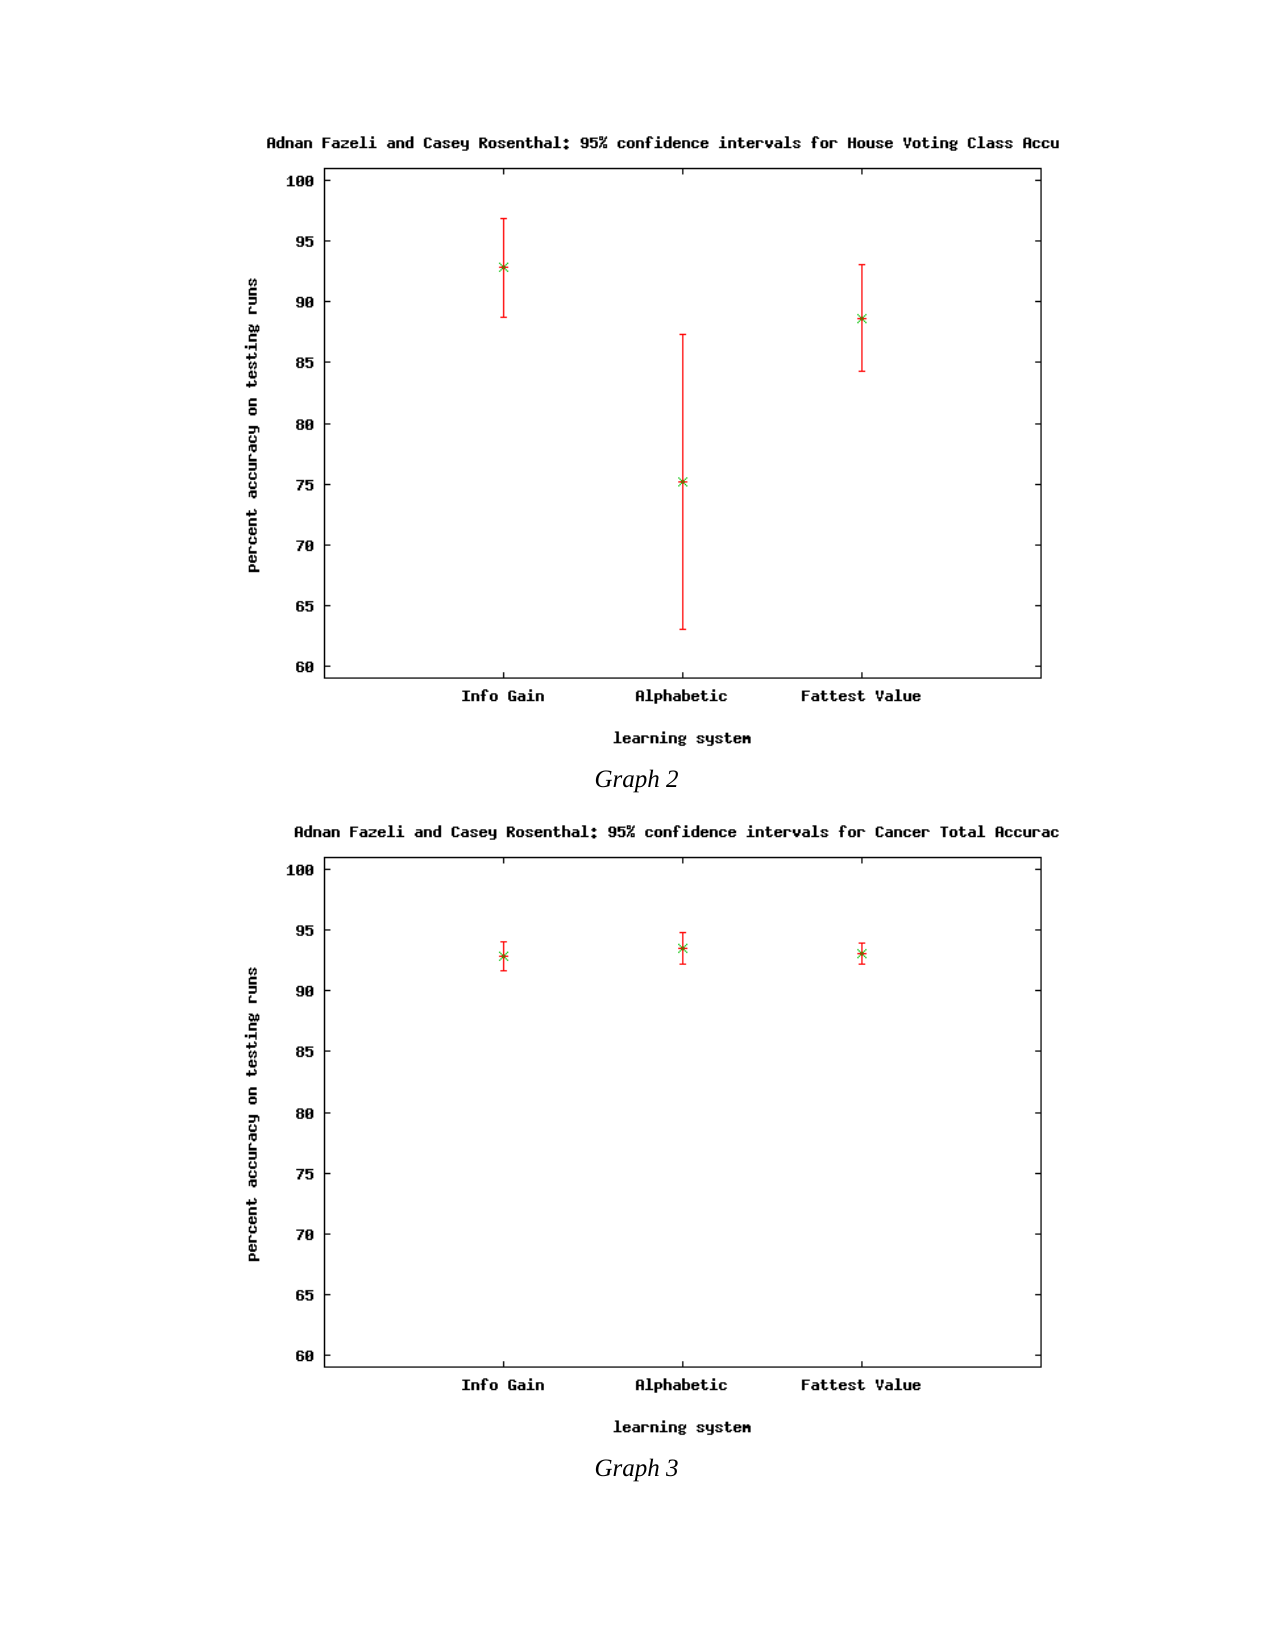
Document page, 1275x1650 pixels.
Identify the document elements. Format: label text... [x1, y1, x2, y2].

text Graph 3 [118, 807, 1157, 1482]
picture [216, 807, 1059, 1439]
picture [216, 118, 1059, 750]
text Graph 2 [118, 118, 1157, 793]
